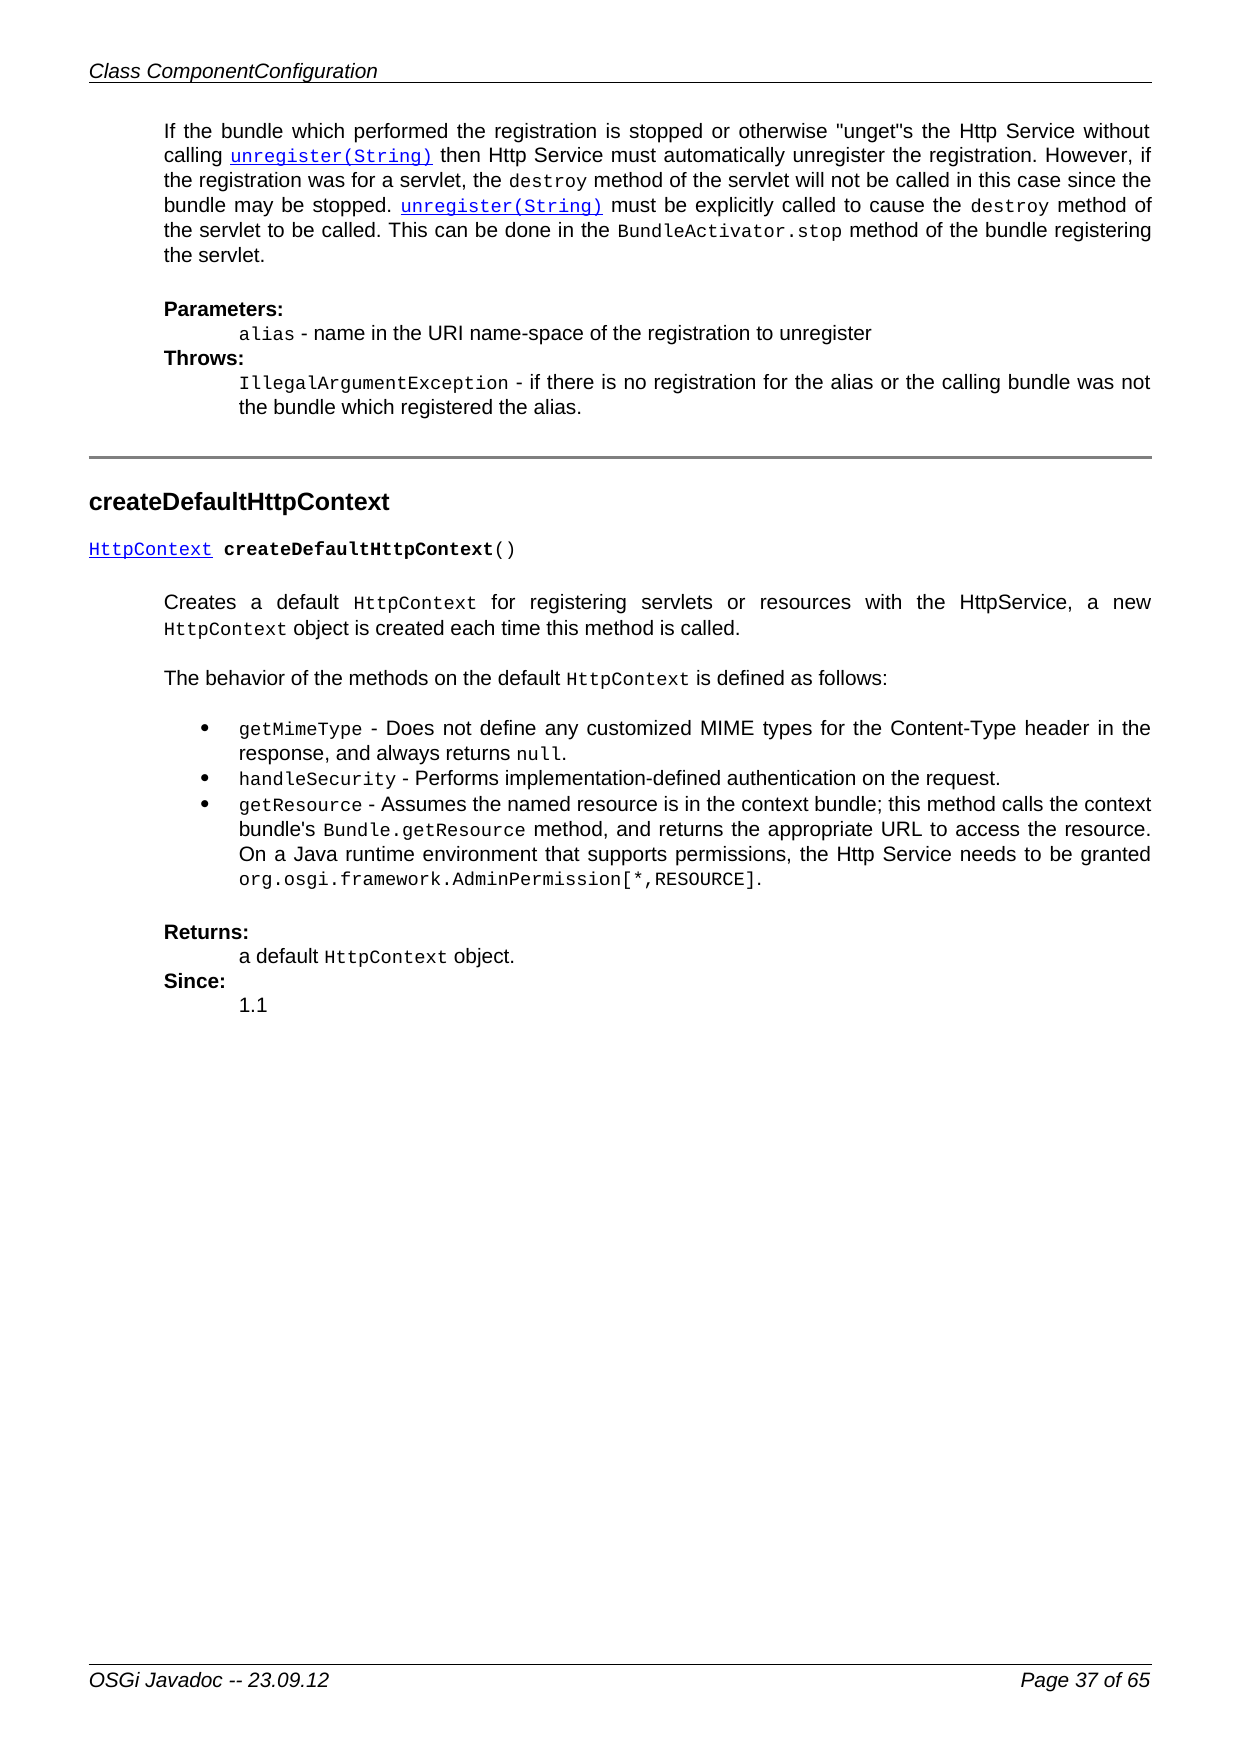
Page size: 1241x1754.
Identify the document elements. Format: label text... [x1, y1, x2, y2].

text Since: [163, 969, 1152, 993]
text Creates a default HttpContext for registering servlets or resources with the HttpService, a new HttpContext object is created each time this method is called. [163, 590, 1152, 641]
text a default HttpContext object. [238, 944, 1152, 969]
text If the bundle which performed the registration is stopped or otherwise "unget"s the Http Service without calling unregister(String) then Http Service must automatically unregister the registration. However, if the registration was for a servlet, the destroy method of the servlet will not be called in this case since the bundle may be stopped. unregister(String) must be explicitly called to cause the destroy method of the servlet to be called. This can be done in the BundleActivator.stop method of the bundle registering the servlet. [163, 118, 1152, 267]
text Throws: [163, 346, 1152, 369]
text Returns: [163, 920, 1152, 944]
subtitle createDefaultHttpContext [88, 487, 1152, 516]
text Parameters: [163, 296, 1152, 320]
list getMimeType - Does not define any customized MIME types for the Content-Type header in the response, and always returns null. [201, 716, 1152, 766]
text The behavior of the methods on the default HttpContext is defined as follows: [163, 666, 1152, 691]
list handleSecurity - Performs implementation-defined authentication on the request. [201, 766, 1152, 791]
text HttpContext createDefaultHttpContext() [88, 540, 1152, 561]
list getResource - Assumes the named resource is in the context bundle; this method calls the context bundle's Bundle.getResource method, and returns the appropriate URL to access the resource. On a Java runtime environment that supports permissions, the Http Service needs to be granted org.osgi.framework.AdminPermission[*,RESOURCE]. [201, 791, 1152, 891]
text alias - name in the URI name-space of the registration to unregister [238, 320, 1152, 346]
text IllegalArgumentException - if there is no registration for the alias or the calling bundle was not the bundle which registered the alias. [238, 369, 1152, 419]
text 1.1 [238, 993, 1152, 1017]
